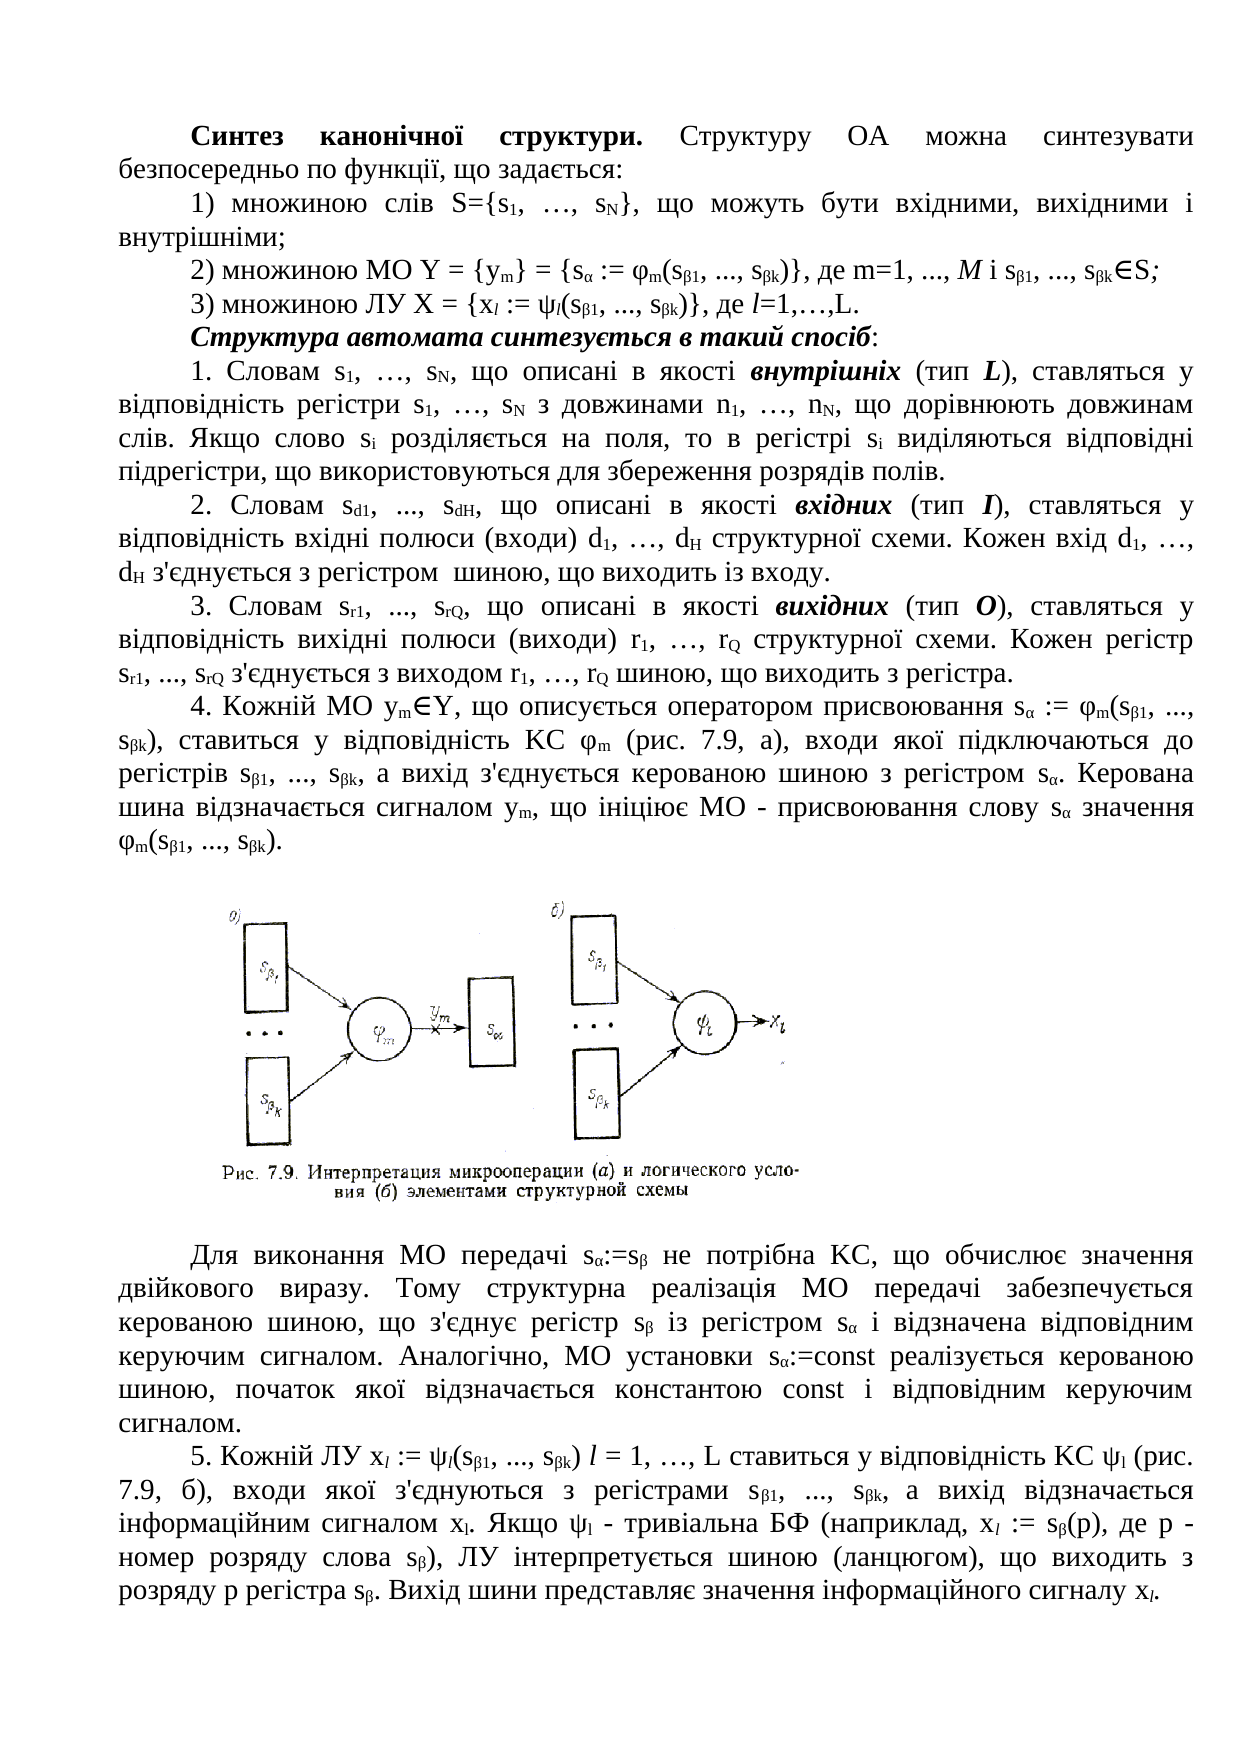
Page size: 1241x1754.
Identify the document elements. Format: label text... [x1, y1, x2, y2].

text 4. Кожній МО ym∈Y, що описується оператором присвоювання sα := φm(sβ1, ..., sβk), ставиться у відповідність KC φm (рис. 7.9, а), входи якої підключаються до регістрів sβ1, ..., sβk, а вихід з'єднується керованою шиною з регістром sα. Керована шина відзначається сигналом ym, що ініціює MO - присвоювання слову sα значення φm(sβ1, ..., sβk). [118, 688, 1194, 856]
text 1. Словам s1, …, sN, що описані в якості внутрішніх (тип L), ставляться у відповідність регістри s1, …, sN з довжинами n1, …, nN, що дорівнюють довжинам слів. Якщо слово si розділяється на поля, то в регістрі si виділяються відповідні підрегістри, що використовуються для збереження розрядів полів. [118, 353, 1194, 487]
text 1) множиною слів S={s1, …, sN}, що можуть бути вхідними, вихідними і внутрішніми; [118, 185, 1194, 252]
picture [190, 889, 812, 1204]
text 3) множиною ЛУ X = {xl := ψl(sβ1, ..., sβk)}, де l=1,…,L. [118, 286, 1194, 319]
text 2) множиною МО Y = {ym} = {sα := φm(sβ1, ..., sβk)}, де m=1, ..., М i sβ1, ..., sβk∈S; [118, 252, 1194, 286]
text 5. Кожній ЛУ xl := ψl(sβ1, ..., sβk) l = 1, …, L ставиться у відповідність KC ψl (рис. 7.9, б), входи якої з'єднуються з регістрами sβ1, ..., sβk, а вихід відзначається інформаційним сигналом xl. Якщо ψl - тривіальна БФ (наприклад, xl := sβ(р), де p - номер розряду слова sβ), ЛУ інтерпретується шиною (ланцюгом), що виходить з розряду p регістра sβ. Вихід шини представляє значення інформаційного сигналу xl. [118, 1438, 1194, 1606]
text 2. Словам sd1, ..., sdH, що описані в якості вхідних (тип I), ставляться у відповідність вхідні полюси (входи) d1, …, dH структурної схеми. Кожен вхід d1, …, dH з'єднується з регістром шиною, що виходить із входу. [118, 487, 1194, 588]
text Структура автомата синтезується в такий спосіб: [118, 319, 1194, 353]
text Синтез канонічної структури. Структуру ОА можна синтезувати безпосередньо по функції, що задається: [118, 118, 1194, 185]
text Для виконання МО передачі sα:=sβ не потрібна KC, що обчислює значення двійкового виразу. Тому структурна реалізація МО передачі забезпечується керованою шиною, що з'єднує регістр sβ із регістром sα і відзначена відповідним керуючим сигналом. Аналогічно, MO установки sα:=const реалізується керованою шиною, початок якої відзначається константою const і відповідним керуючим сигналом. [118, 1237, 1194, 1438]
text 3. Словам sr1, ..., srQ, що описані в якості вихідних (тип О), ставляться у відповідність вихідні полюси (виходи) r1, …, rQ структурної схеми. Кожен регістр sr1, ..., srQ з'єднується з виходом r1, …, rQ шиною, що виходить з регістра. [118, 588, 1194, 688]
